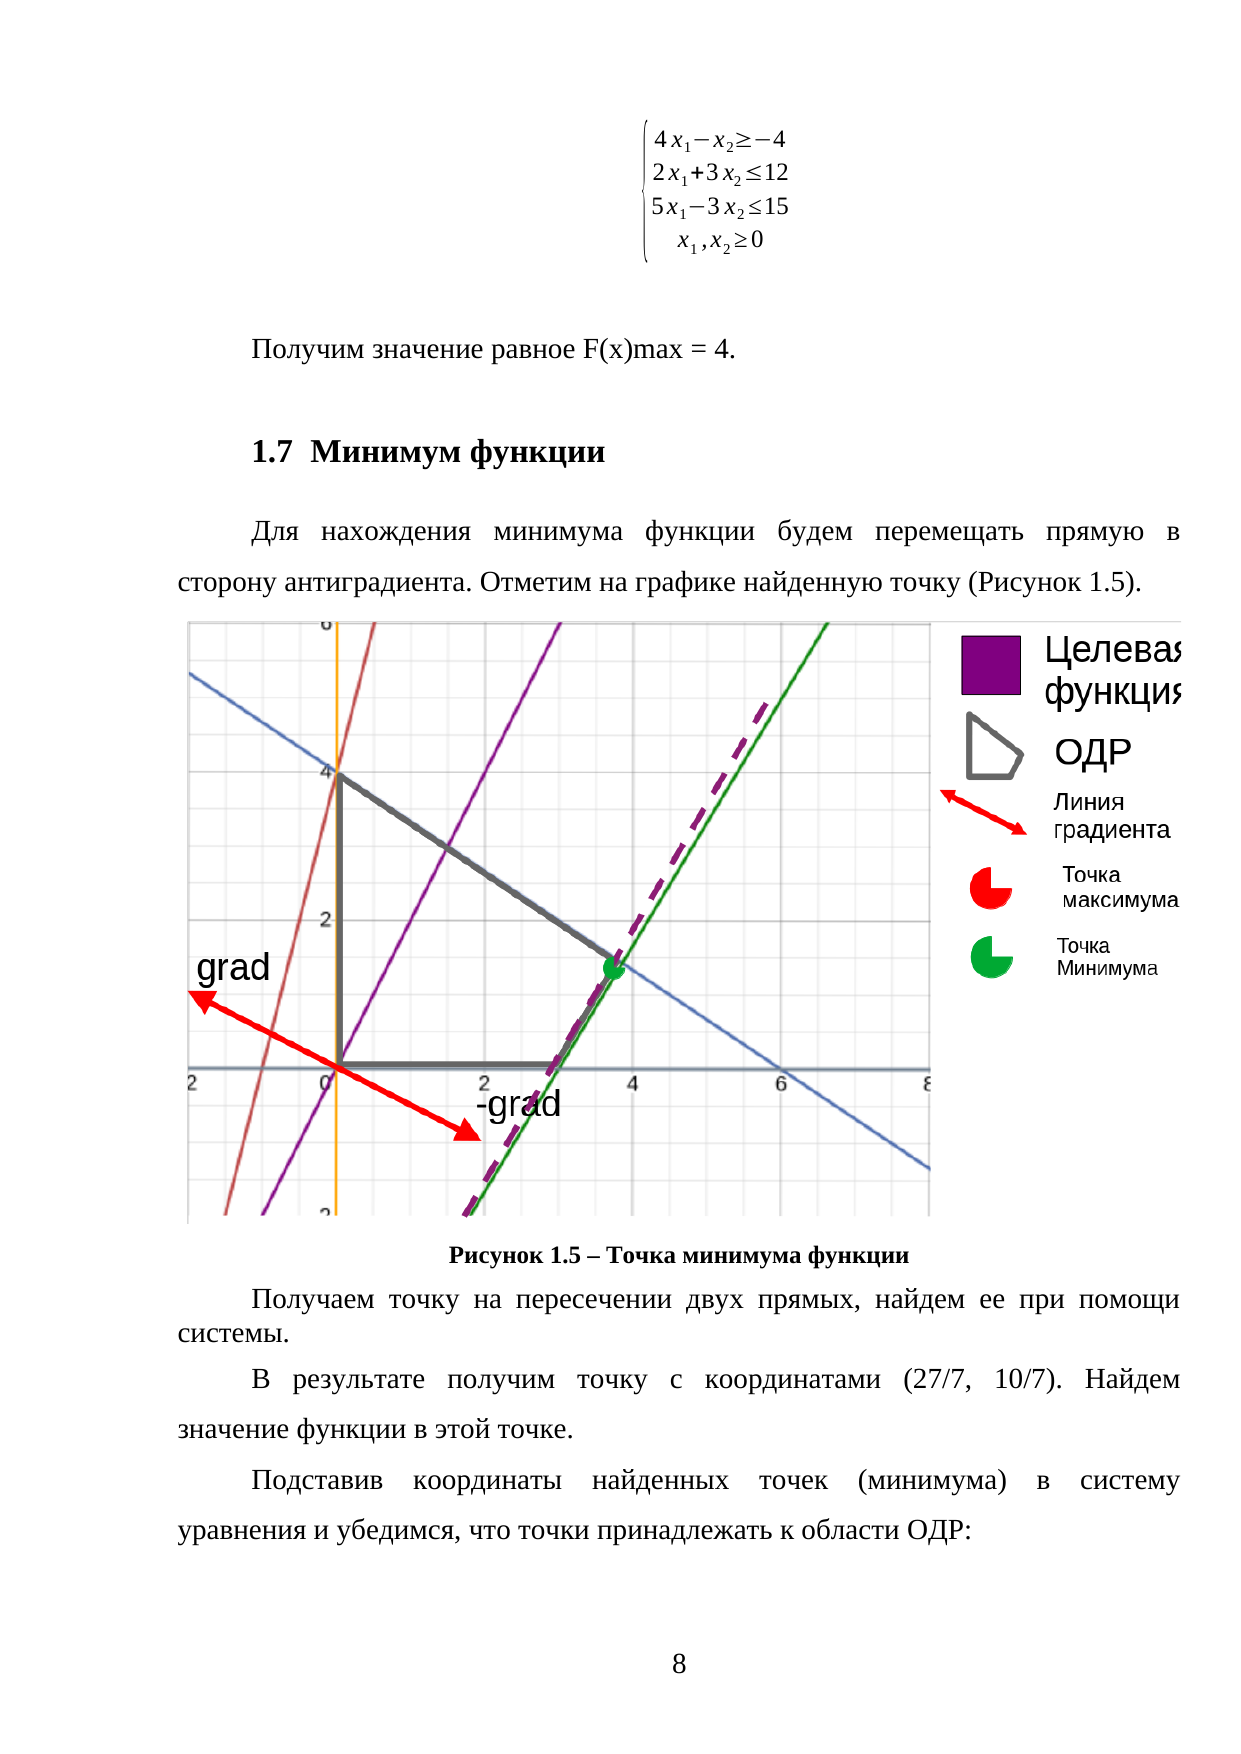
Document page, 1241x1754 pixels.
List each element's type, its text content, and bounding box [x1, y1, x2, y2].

subtitle Минимум функции [251, 431, 1181, 469]
text Подставив координаты найденных точек (минимума) в систему уравнения и убедимся, что точки принадлежать к области ОДР: [177, 1462, 1181, 1546]
text Получим значение равное F(x)max = 4. [177, 331, 1181, 364]
text Получаем точку на пересечении двух прямых, найдем ее при помощи системы. [177, 1282, 1181, 1349]
picture [177, 614, 1182, 1224]
text В результате получим точку с координатами (27/7, 10/7). Найдем значение функции в этой точке. [177, 1361, 1181, 1445]
text Рисунок 1.5 – Точка минимума функции [177, 1224, 1181, 1269]
text Для нахождения минимума функции будем перемещать прямую в сторону антиградиента. Отметим на графике найденную точку (Рисунок 1.5). [177, 513, 1181, 597]
